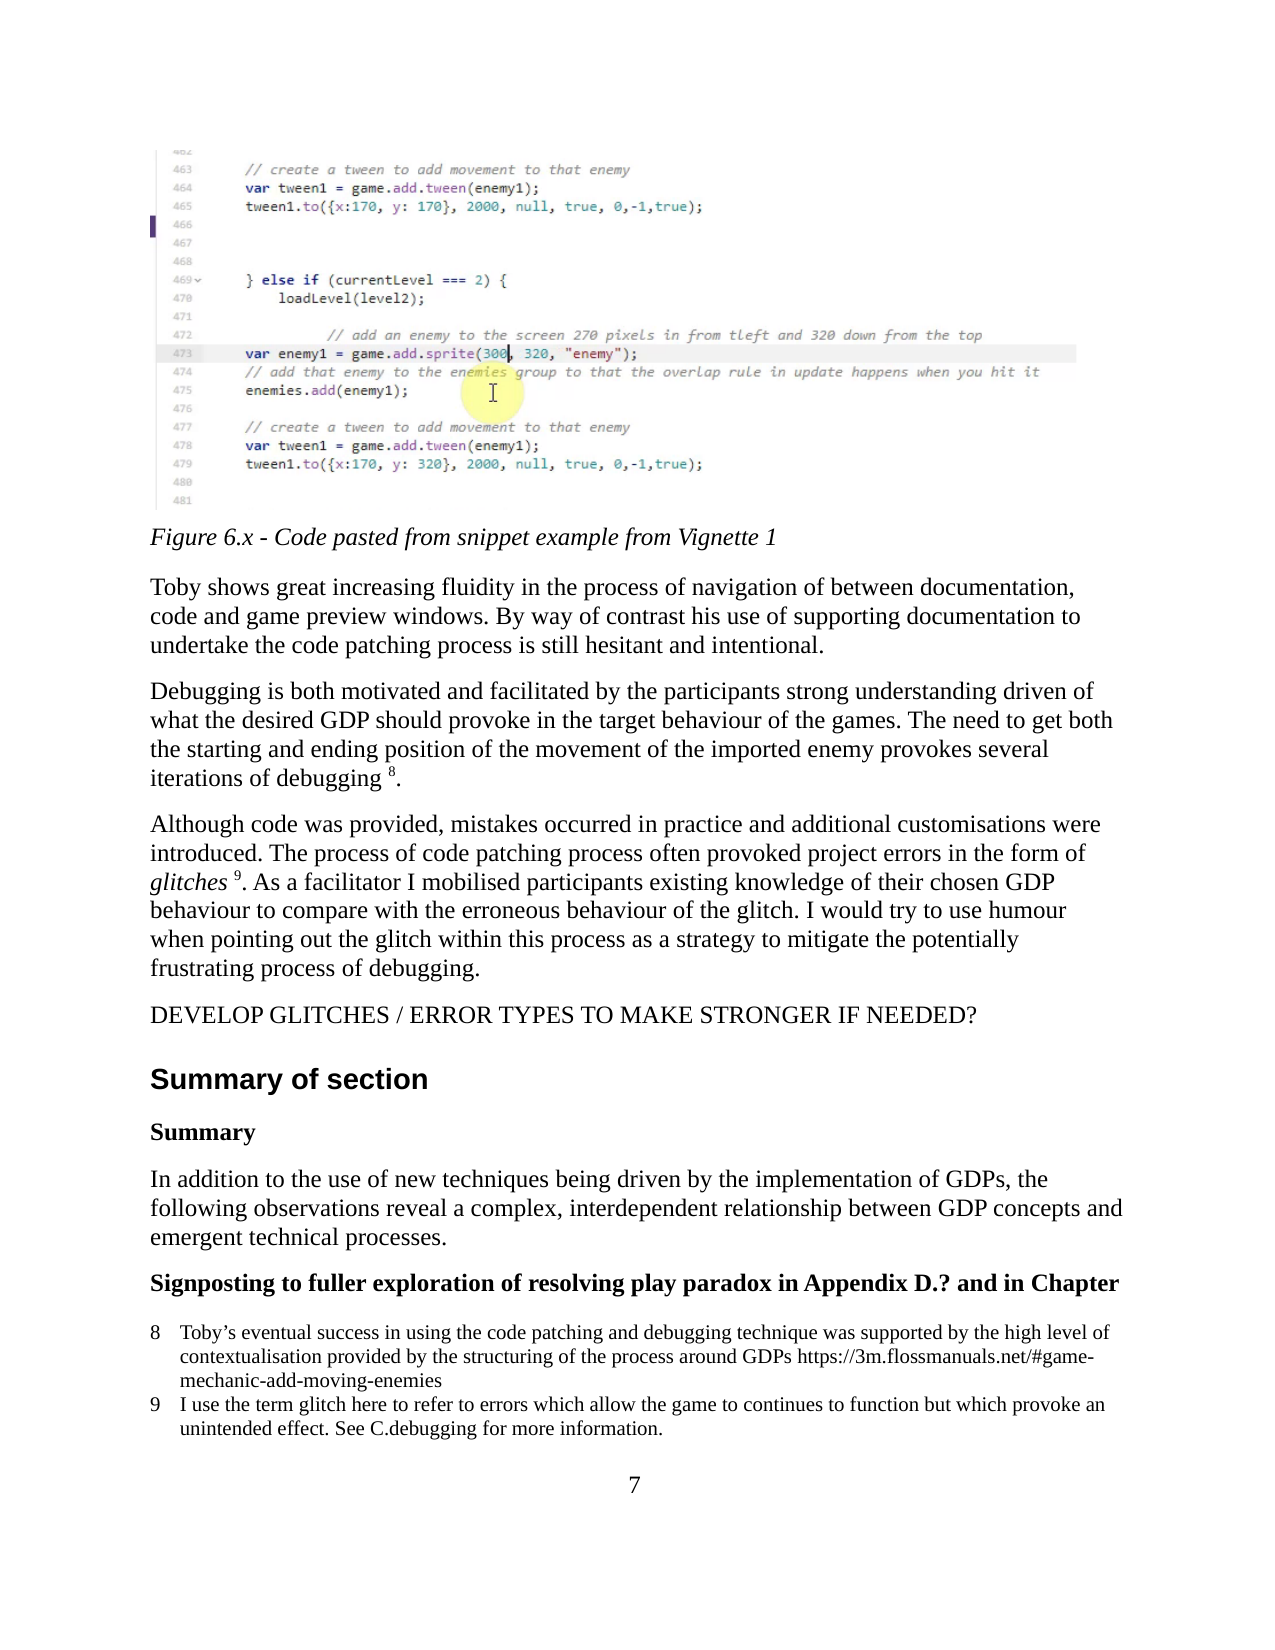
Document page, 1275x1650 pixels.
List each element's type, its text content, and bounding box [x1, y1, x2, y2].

subtitle Summary of section [150, 1062, 1125, 1096]
text Figure 6.x - Code pasted from snippet example from Vignette 1 [150, 522, 1125, 551]
text Signposting to fuller exploration of resolving play paradox in Appendix D.? and in Chapter [150, 1268, 1125, 1297]
text I use the term glitch here to refer to errors which allow the game to continues to function but which provoke an unintended effect. See C.debugging for more information. [150, 1392, 1125, 1440]
text Summary [150, 1117, 1125, 1146]
text Toby shows great increasing fluidity in the process of navigation of between documentation, code and game preview windows. By way of contrast his use of supporting documentation to undertake the code patching process is still hesitant and intentional. [150, 572, 1125, 658]
text DEVELOP GLITCHES / ERROR TYPES TO MAKE STRONGER IF NEEDED? [150, 1000, 1125, 1028]
picture [150, 150, 1077, 510]
text Toby’s eventual success in using the code patching and debugging technique was supported by the high level of contextualisation provided by the structuring of the process around GDPs https://3m.flossmanuals.net/#game-mechanic-add-moving-enemies [150, 1320, 1125, 1392]
text Although code was provided, mistakes occurred in practice and additional customisations were introduced. The process of code patching process often provoked project errors in the form of glitches . As a facilitator I mobilised participants existing knowledge of their chosen GDP behaviour to compare with the erroneous behaviour of the glitch. I would try to use humour when pointing out the glitch within this process as a strategy to mitigate the potentially frustrating process of debugging. [150, 809, 1125, 982]
text In addition to the use of new techniques being driven by the implementation of GDPs, the following observations reveal a complex, interdependent relationship between GDP concepts and emergent technical processes. [150, 1164, 1125, 1250]
text Debugging is both motivated and facilitated by the participants strong understanding driven of what the desired GDP should provoke in the target behaviour of the games. The need to get both the starting and ending position of the movement of the imported enemy provokes several iterations of debugging . [150, 676, 1125, 791]
